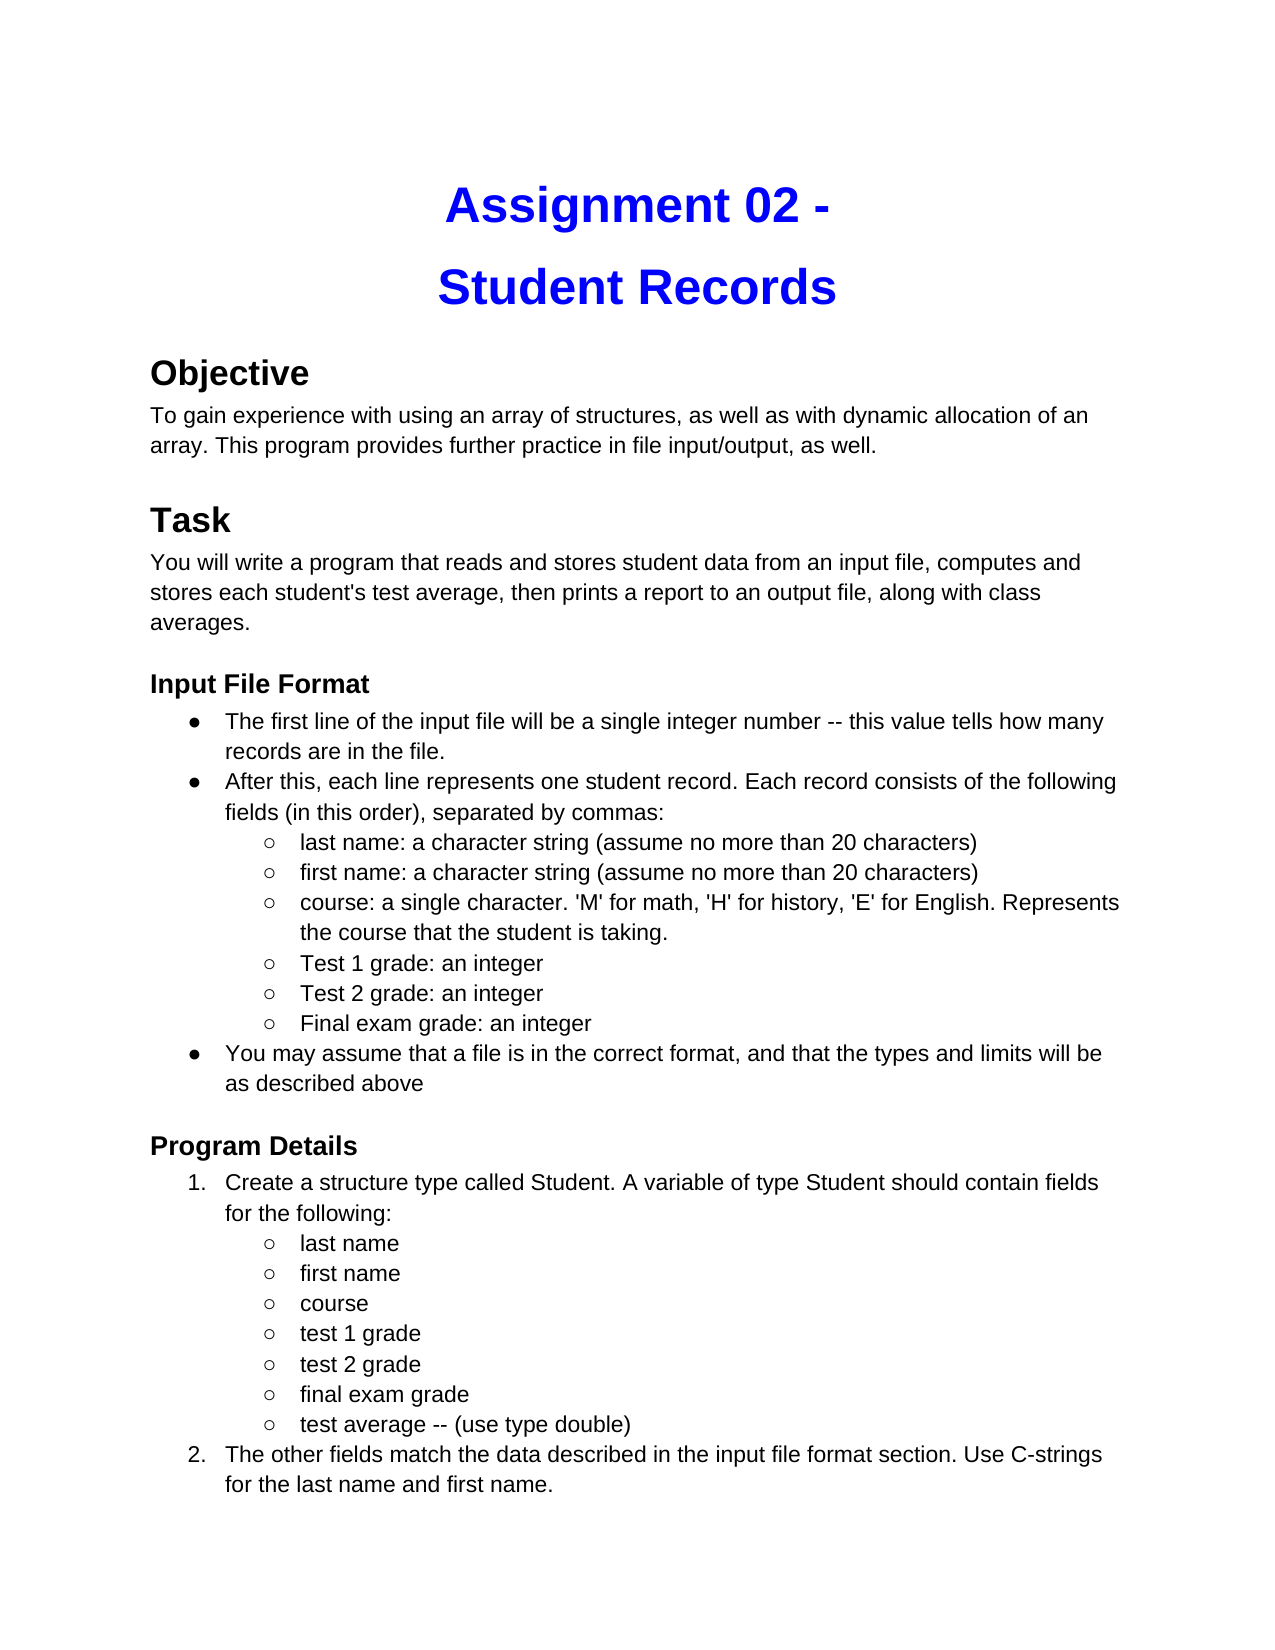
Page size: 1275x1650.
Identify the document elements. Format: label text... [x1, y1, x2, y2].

subtitle Input File Format [150, 668, 1125, 699]
subtitle Program Details [150, 1130, 1125, 1161]
list You may assume that a file is in the correct format, and that the types and limits will be as described above [187, 1040, 1125, 1097]
list After this, each line represents one student record. Each record consists of the following fields (in this order), separated by commas: [187, 768, 1125, 825]
list test 2 grade [262, 1351, 1125, 1377]
list The other fields match the data described in the input file format section. Use C-strings for the last name and first name. [187, 1441, 1125, 1498]
list The first line of the input file will be a single integer number -- this value tells how many records are in the file. [187, 708, 1125, 764]
text To gain experience with using an array of structures, as well as with dynamic allocation of an array. This program provides further practice in file input/output, as well. [150, 402, 1125, 458]
list Test 2 grade: an integer [262, 980, 1125, 1006]
subtitle Student Records [150, 257, 1125, 315]
subtitle Task [150, 499, 1125, 540]
list course [262, 1290, 1125, 1317]
list first name: a character string (assume no more than 20 characters) [262, 859, 1125, 885]
list course: a single character. 'M' for math, 'H' for history, 'E' for English. Represents the course that the student is taking. [262, 889, 1125, 946]
list test 1 grade [262, 1320, 1125, 1347]
list first name [262, 1260, 1125, 1286]
subtitle Objective [150, 352, 1125, 393]
list last name [262, 1230, 1125, 1256]
list Test 1 grade: an integer [262, 949, 1125, 976]
list final exam grade [262, 1381, 1125, 1407]
list Final exam grade: an integer [262, 1010, 1125, 1036]
text You will write a program that reads and stores student data from an input file, computes and stores each student's test average, then prints a report to an output file, along with class averages. [150, 548, 1125, 635]
list last name: a character string (assume no more than 20 characters) [262, 829, 1125, 855]
subtitle Assignment 02 - [150, 175, 1125, 232]
list Create a structure type called Student. A variable of type Student should contain fields for the following: [187, 1169, 1125, 1226]
list test average -- (use type double) [262, 1411, 1125, 1437]
